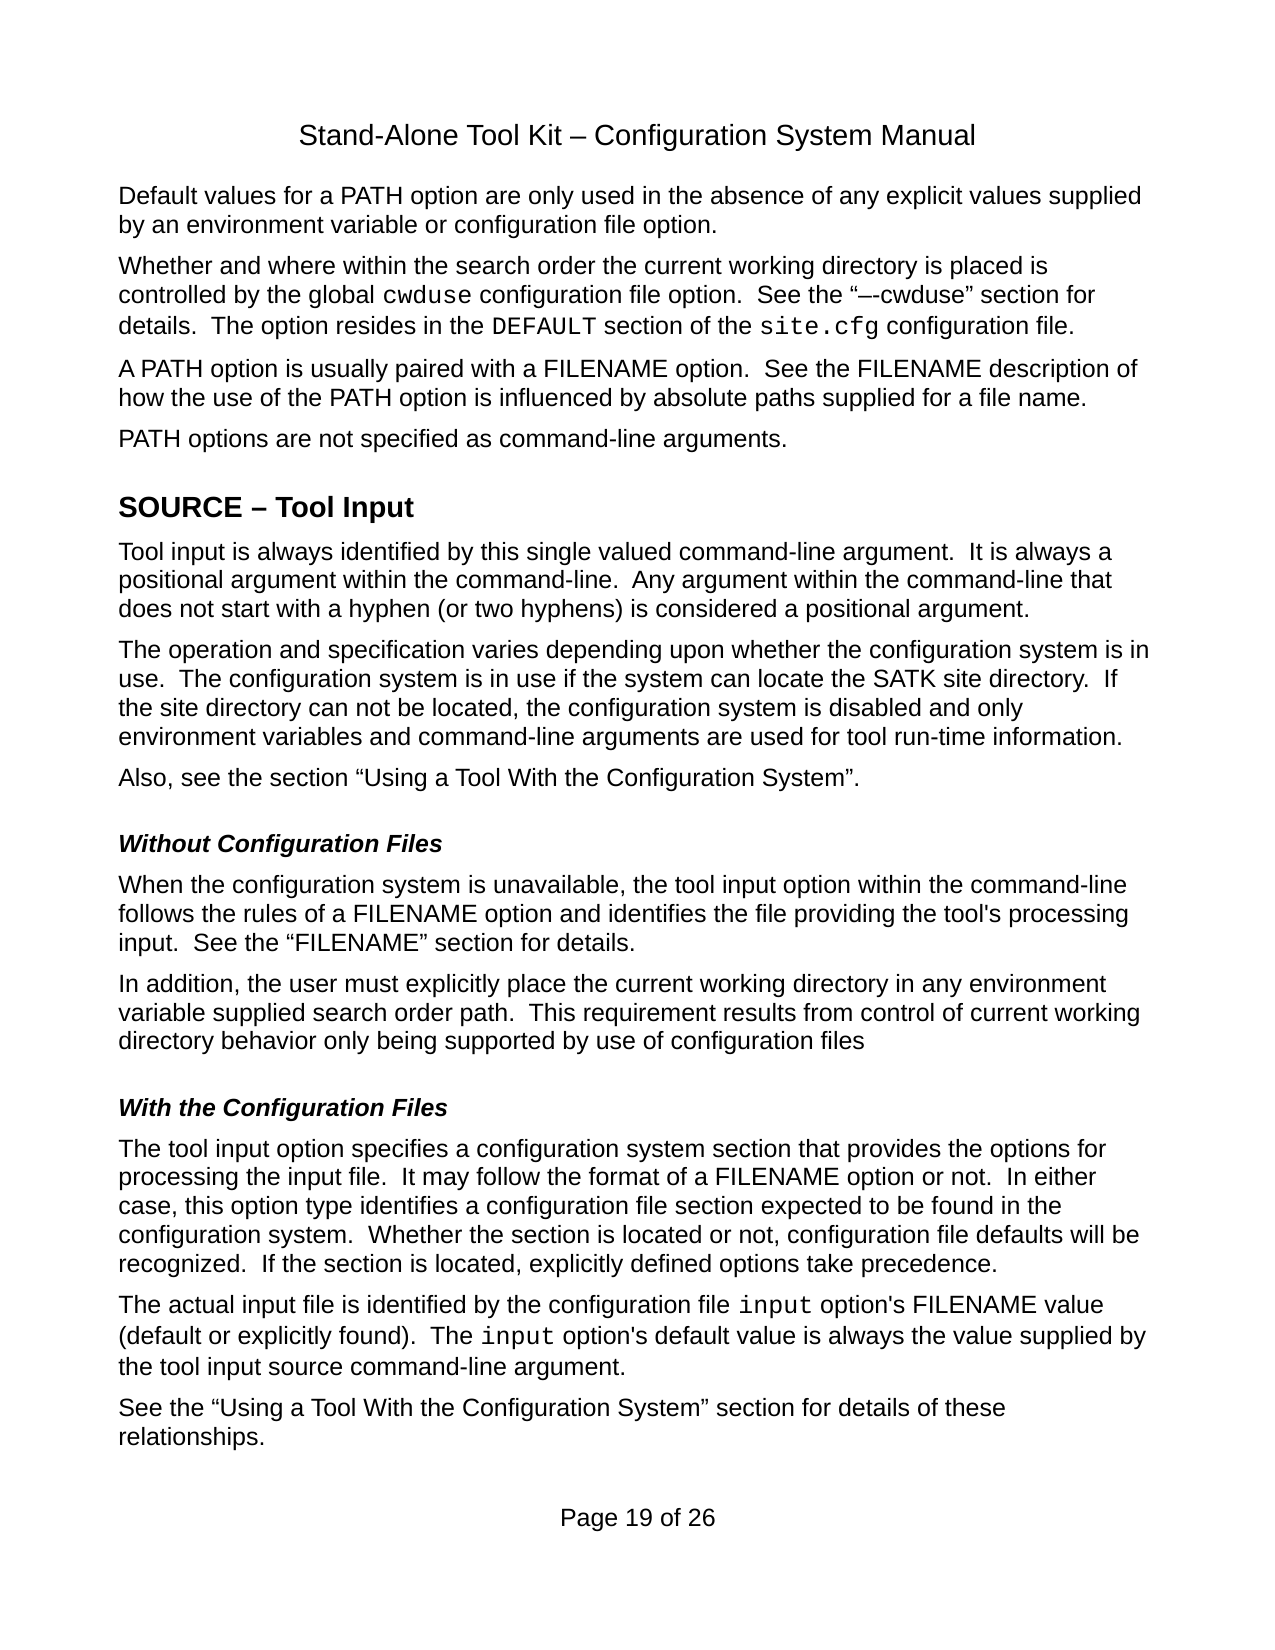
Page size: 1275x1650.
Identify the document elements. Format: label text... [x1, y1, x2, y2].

text A PATH option is usually paired with a FILENAME option. See the FILENAME description of how the use of the PATH option is influenced by absolute paths supplied for a file name. [118, 354, 1157, 412]
text The actual input file is identified by the configuration file input option's FILENAME value (default or explicitly found). The input option's default value is always the value supplied by the tool input source command-line argument. [118, 1290, 1157, 1381]
subtitle SOURCE – Tool Input [118, 491, 1157, 524]
text Default values for a PATH option are only used in the absence of any explicit values supplied by an environment variable or configuration file option. [118, 181, 1157, 239]
text Whether and where within the search order the current working directory is placed is controlled by the global cwduse configuration file option. See the “–-cwduse” section for details. The option resides in the DEFAULT section of the site.cfg configuration file. [118, 251, 1157, 342]
text The tool input option specifies a configuration system section that provides the options for processing the input file. It may follow the format of a FILENAME option or not. In either case, this option type identifies a configuration file section expected to be found in the configuration system. Whether the section is located or not, configuration file defaults will be recognized. If the section is located, explicitly defined options take precedence. [118, 1134, 1157, 1277]
subtitle With the Configuration Files [118, 1093, 1157, 1121]
text PATH options are not specified as command-line arguments. [118, 424, 1157, 453]
text When the configuration system is unavailable, the tool input option within the command-line follows the rules of a FILENAME option and identifies the file providing the tool's processing input. See the “FILENAME” section for details. [118, 870, 1157, 956]
text The operation and specification varies depending upon whether the configuration system is in use. The configuration system is in use if the system can locate the SATK site directory. If the site directory can not be located, the configuration system is disabled and only environment variables and command-line arguments are used for tool run-time information. [118, 635, 1157, 750]
text Also, see the section “Using a Tool With the Configuration System”. [118, 763, 1157, 792]
text In addition, the user must explicitly place the current working directory in any environment variable supplied search order path. This requirement results from control of current working directory behavior only being supported by use of configuration files [118, 969, 1157, 1055]
text Tool input is always identified by this single valued command-line argument. It is always a positional argument within the command-line. Any argument within the command-line that does not start with a hyphen (or two hyphens) is considered a positional argument. [118, 537, 1157, 623]
subtitle Without Configuration Files [118, 829, 1157, 858]
text See the “Using a Tool With the Configuration System” section for details of these relationships. [118, 1393, 1157, 1451]
